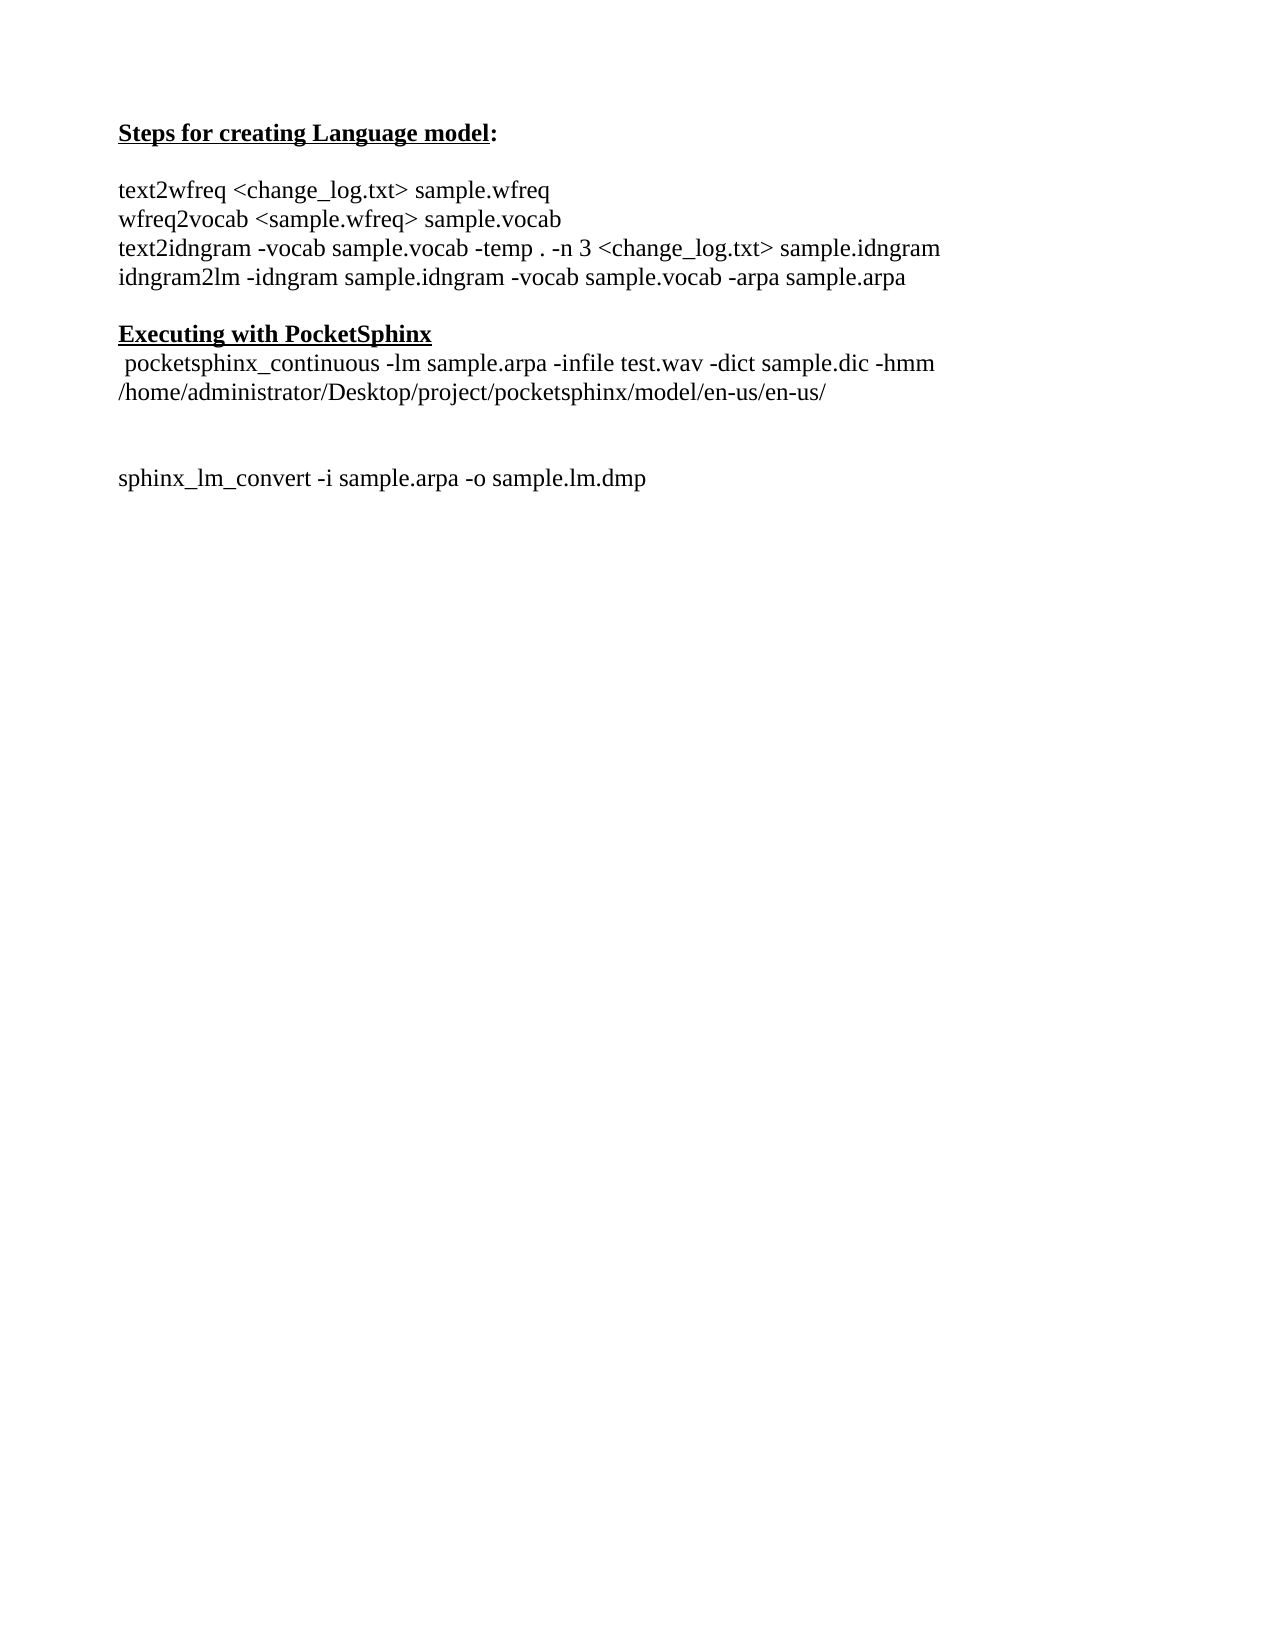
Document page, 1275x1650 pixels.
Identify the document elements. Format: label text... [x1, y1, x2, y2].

text idngram2lm -idngram sample.idngram -vocab sample.vocab -arpa sample.arpa [118, 262, 1157, 291]
text text2wfreq <change_log.txt> sample.wfreq [118, 176, 1157, 204]
text pocketsphinx_continuous -lm sample.arpa -infile test.wav -dict sample.dic -hmm /home/administrator/Desktop/project/pocketsphinx/model/en-us/en-us/ [118, 348, 1157, 406]
text text2idngram -vocab sample.vocab -temp . -n 3 <change_log.txt> sample.idngram [118, 233, 1157, 262]
text Executing with PocketSphinx [118, 319, 1157, 348]
text Steps for creating Language model: [118, 118, 1157, 147]
text sphinx_lm_convert -i sample.arpa -o sample.lm.dmp [118, 463, 1157, 492]
text wfreq2vocab <sample.wfreq> sample.vocab [118, 204, 1157, 233]
